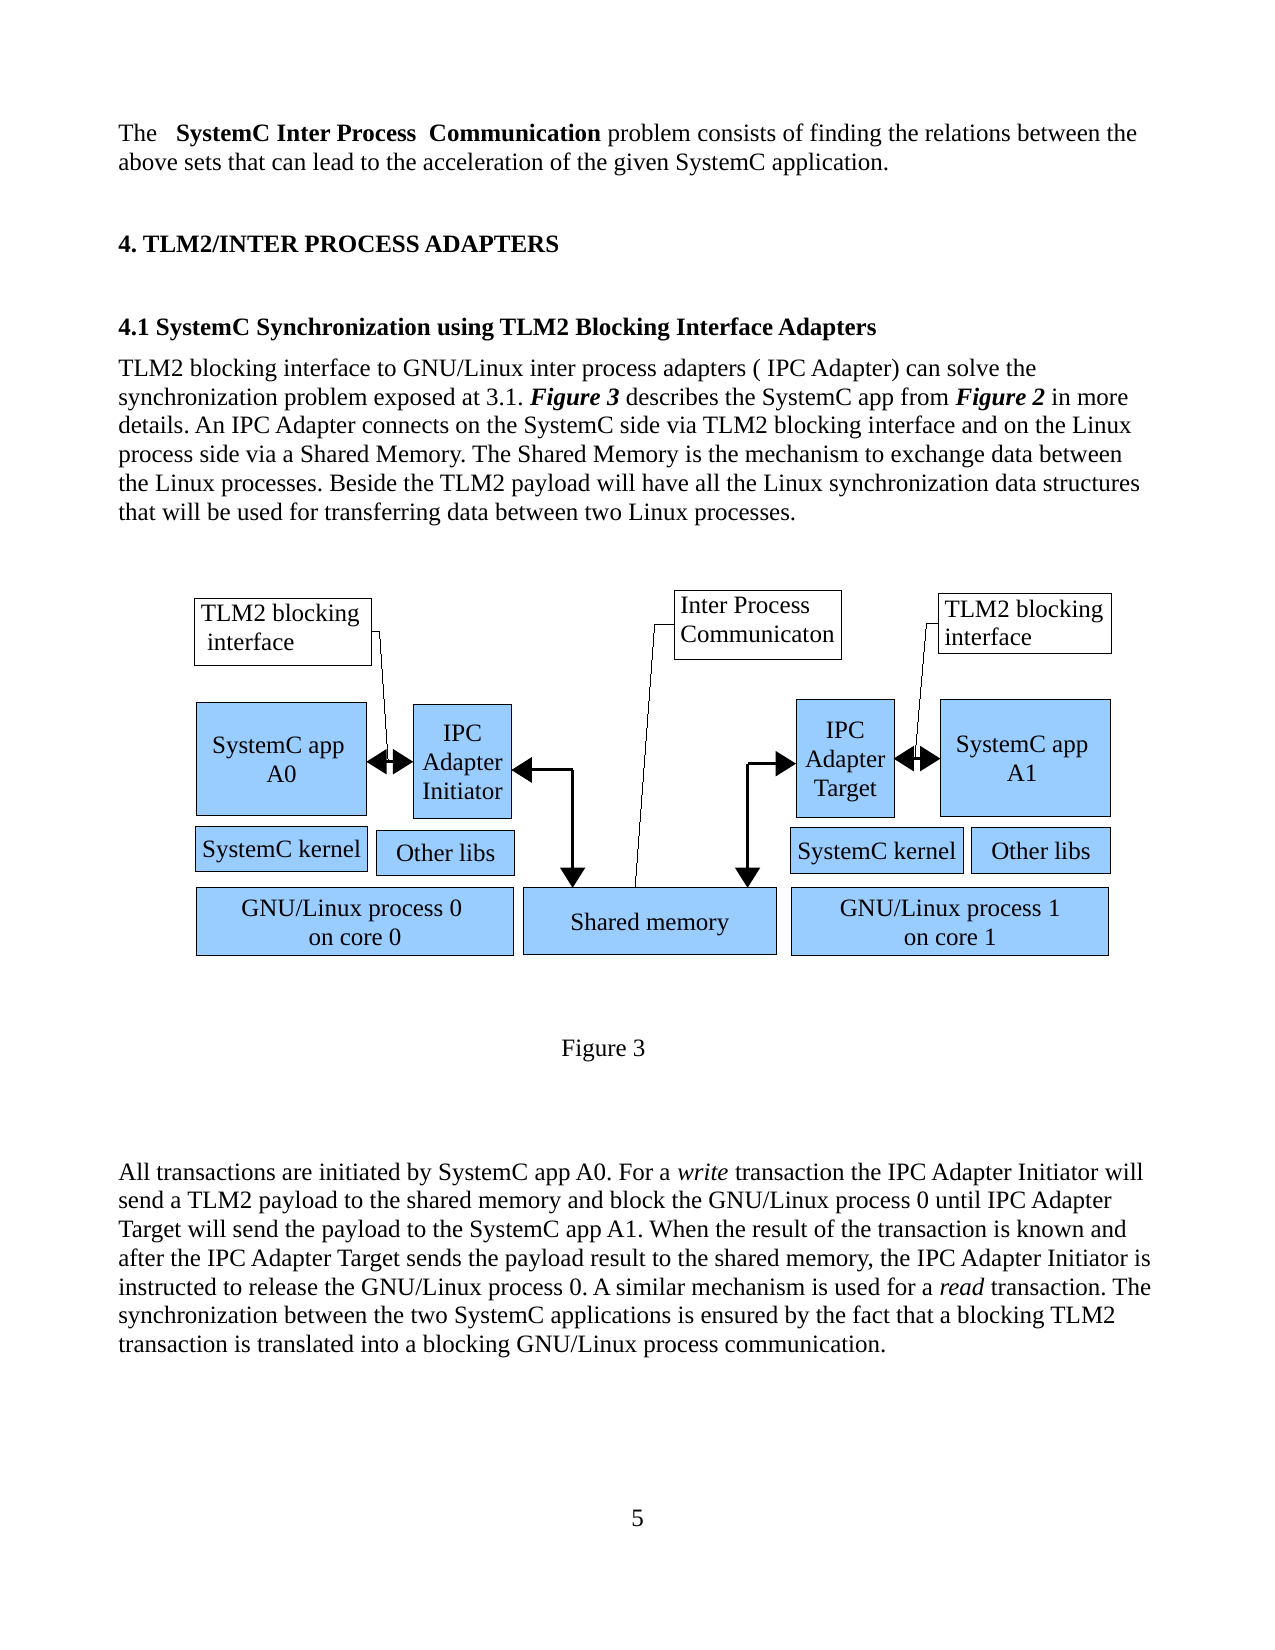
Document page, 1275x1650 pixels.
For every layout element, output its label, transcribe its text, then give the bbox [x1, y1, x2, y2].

text 4.1 SystemC Synchronization using TLM2 Blocking Interface Adapters [118, 312, 1157, 341]
text Figure 3 [118, 1033, 1157, 1062]
text All transactions are initiated by SystemC app A0. For a write transaction the IPC Adapter Initiator will send a TLM2 payload to the shared memory and block the GNU/Linux process 0 until IPC Adapter Target will send the payload to the SystemC app A1. When the result of the transaction is known and after the IPC Adapter Target sends the payload result to the shared memory, the IPC Adapter Initiator is instructed to release the GNU/Linux process 0. A similar mechanism is used for a read transaction. The synchronization between the two SystemC applications is ensured by the fact that a blocking TLM2 transaction is translated into a blocking GNU/Linux process communication. [118, 1157, 1157, 1358]
text 4. TLM2/INTER PROCESS ADAPTERS [118, 229, 1157, 258]
text The SystemC Inter Process Communication problem consists of finding the relations between the above sets that can lead to the acceleration of the given SystemC application. [118, 118, 1157, 176]
text TLM2 blocking interface to GNU/Linux inter process adapters ( IPC Adapter) can solve the synchronization problem exposed at 3.1. Figure 3 describes the SystemC app from Figure 2 in more details. An IPC Adapter connects on the SystemC side via TLM2 blocking interface and on the Linux process side via a Shared Memory. The Shared Memory is the mechanism to exchange data between the Linux processes. Beside the TLM2 payload will have all the Linux synchronization data structures that will be used for transferring data between two Linux processes. [118, 353, 1157, 526]
